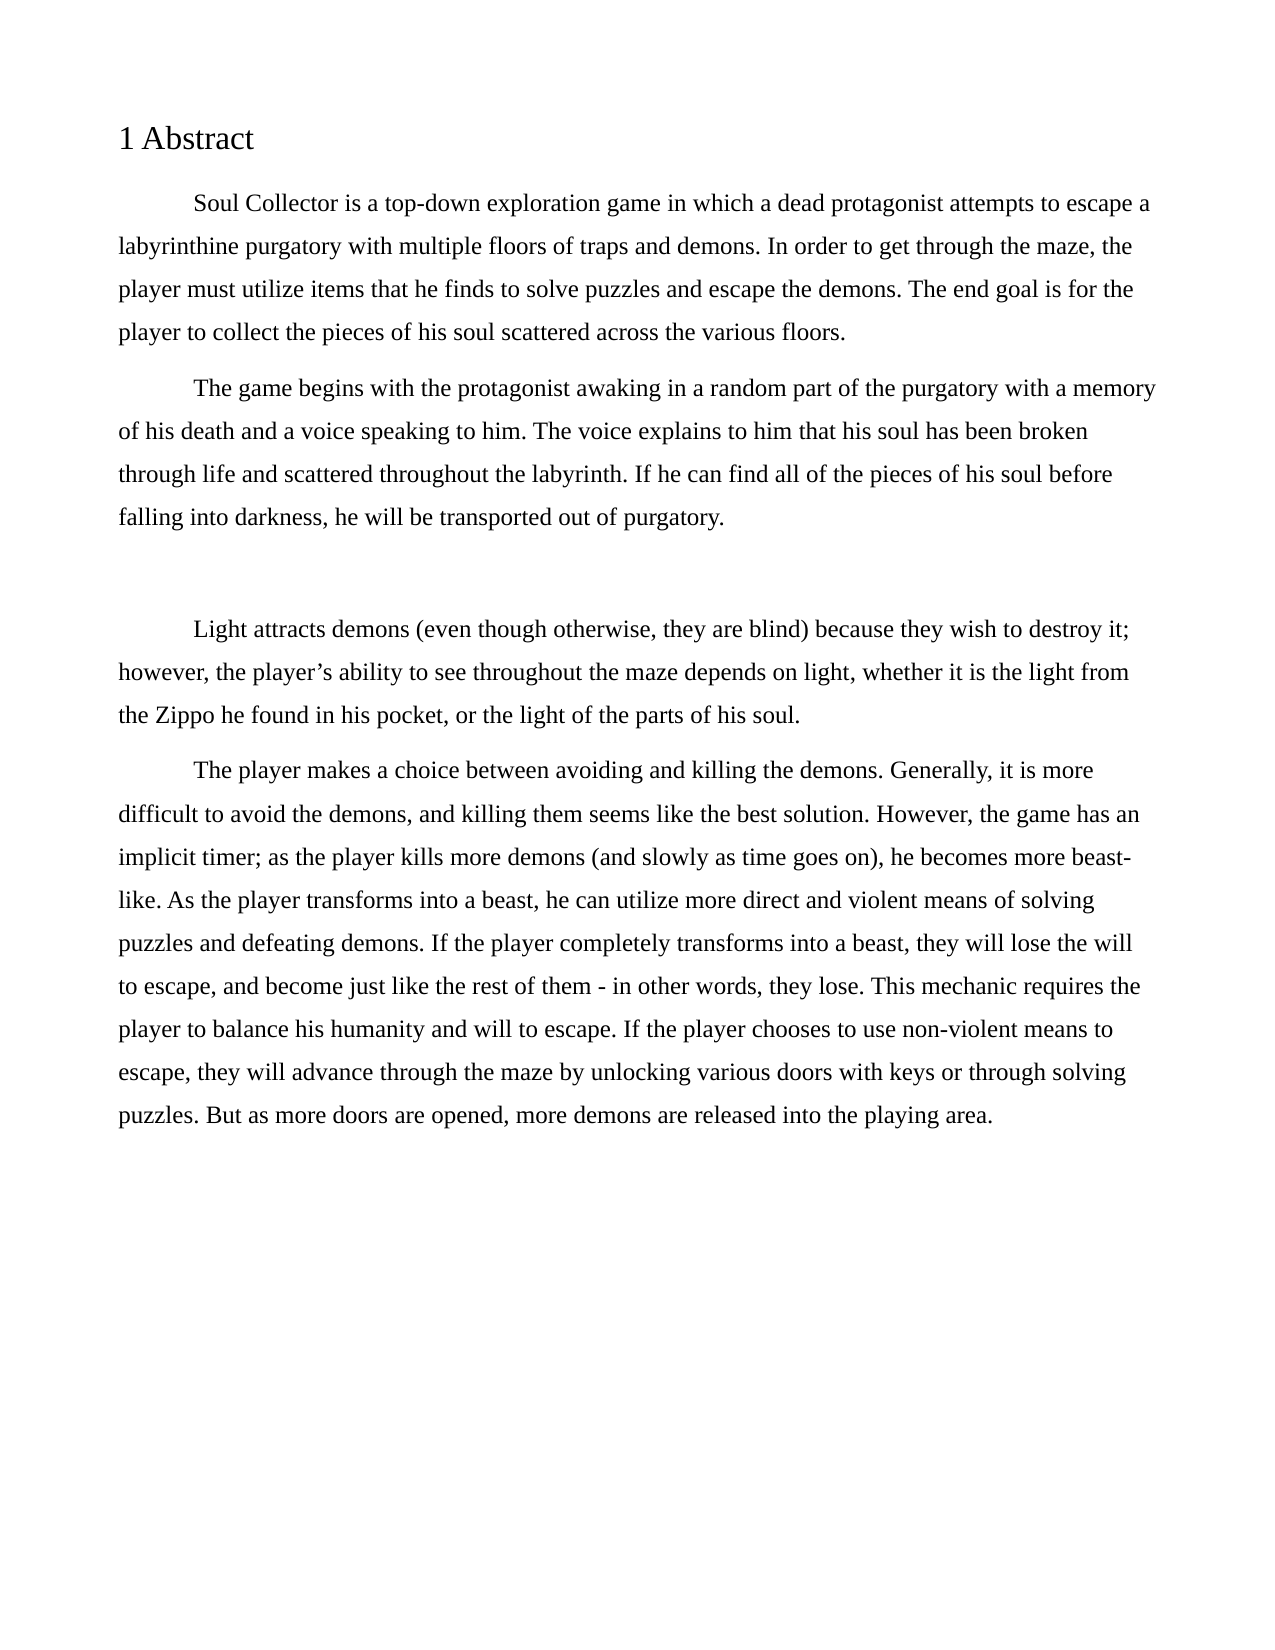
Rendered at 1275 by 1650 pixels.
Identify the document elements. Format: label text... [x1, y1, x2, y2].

text The player makes a choice between avoiding and killing the demons. Generally, it is more difficult to avoid the demons, and killing them seems like the best solution. However, the game has an implicit timer; as the player kills more demons (and slowly as time goes on), he becomes more beast-like. As the player transforms into a beast, he can utilize more direct and violent means of solving puzzles and defeating demons. If the player completely transforms into a beast, they will lose the will to escape, and become just like the rest of them - in other words, they lose. This mechanic requires the player to balance his humanity and will to escape. If the player chooses to use non-violent means to escape, they will advance through the maze by unlocking various doors with keys or through solving puzzles. But as more doors are opened, more demons are released into the playing area. [118, 756, 1157, 1129]
text Light attracts demons (even though otherwise, they are blind) because they wish to destroy it; however, the player’s ability to see throughout the maze depends on light, whether it is the light from the Zippo he found in his pocket, or the light of the parts of his soul. [118, 614, 1157, 729]
text Soul Collector is a top-down exploration game in which a dead protagonist attempts to escape a labyrinthine purgatory with multiple floors of traps and demons. In order to get through the maze, the player must utilize items that he finds to solve puzzles and escape the demons. The end goal is for the player to collect the pieces of his soul scattered across the various floors. [118, 188, 1157, 346]
text The game begins with the protagonist awaking in a random part of the purgatory with a memory of his death and a voice speaking to him. The voice explains to him that his soul has been broken through life and scattered throughout the labyrinth. If he can find all of the pieces of his soul before falling into darkness, he will be transported out of purgatory. [118, 373, 1157, 531]
text 1 Abstract [118, 118, 1157, 156]
